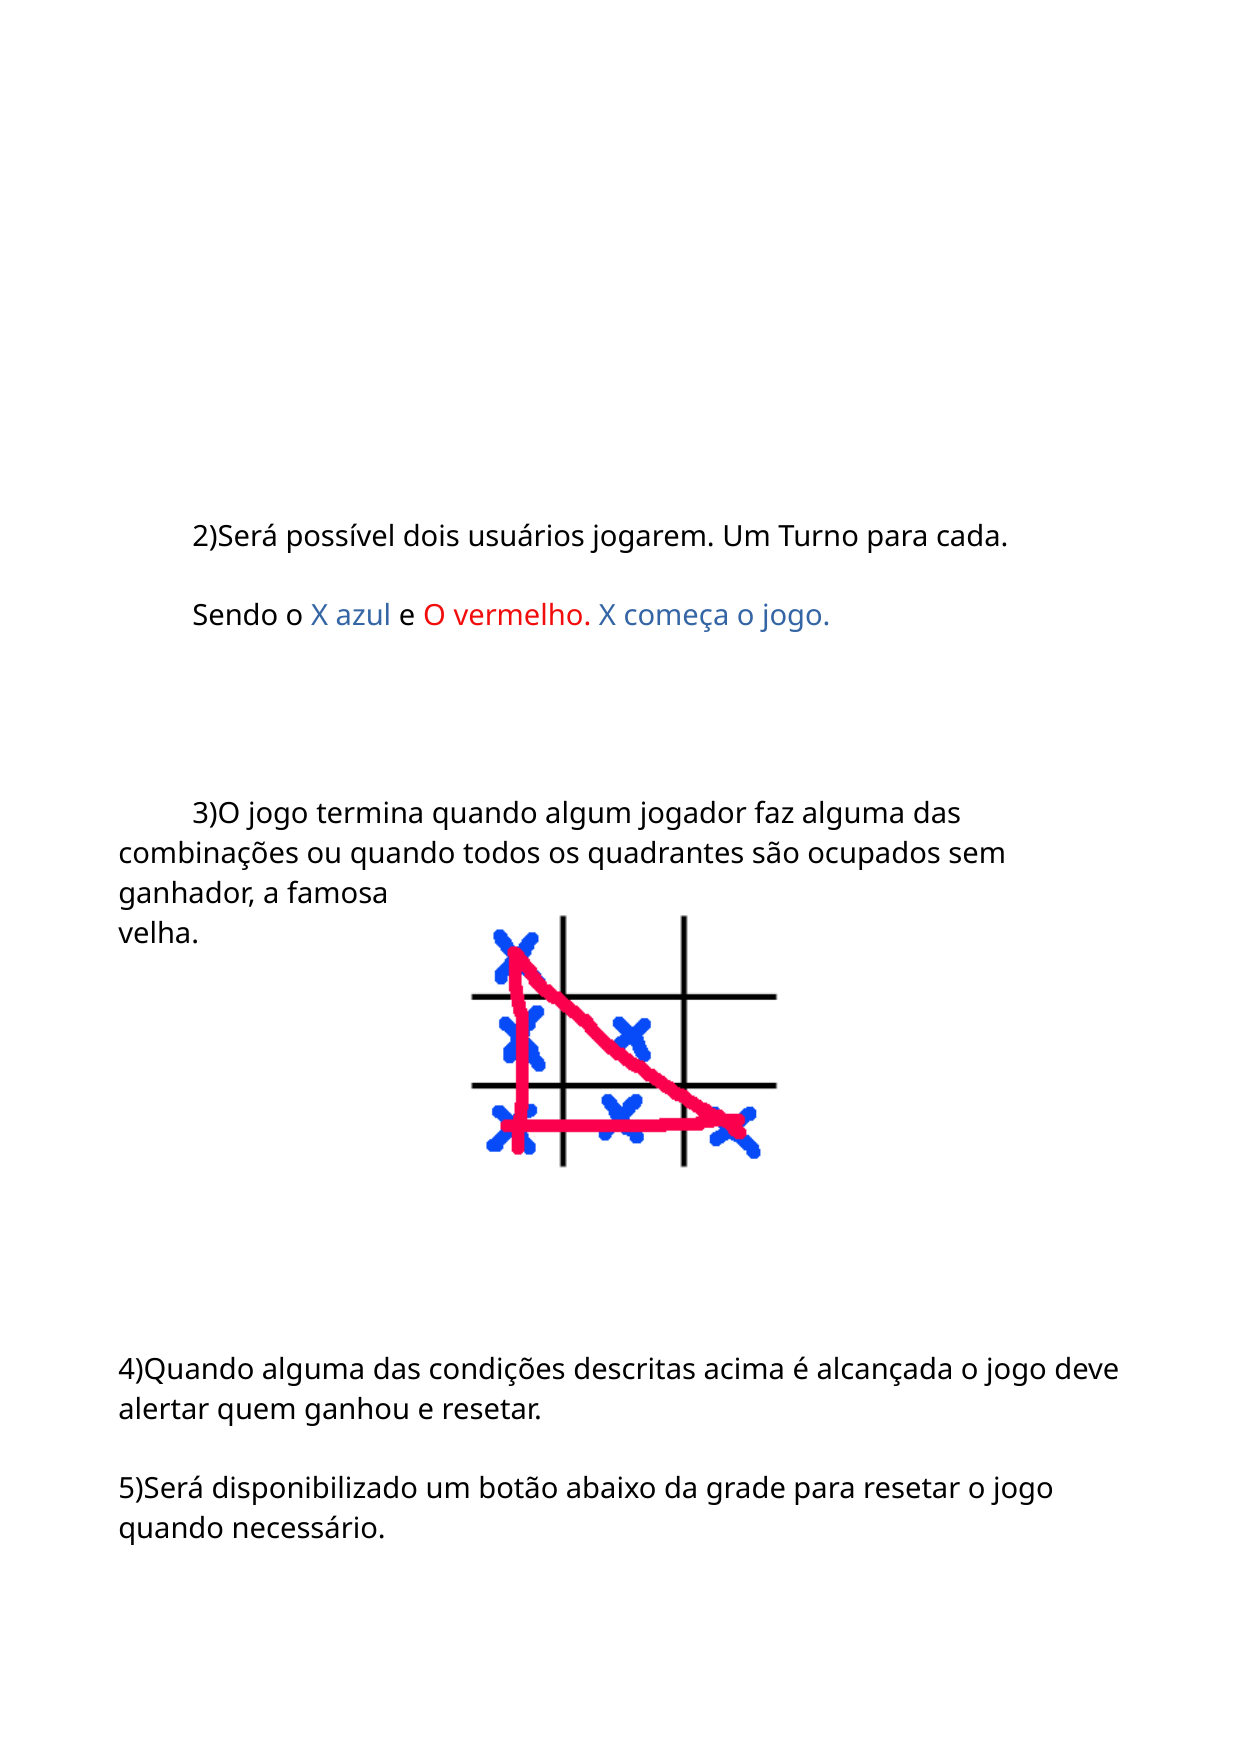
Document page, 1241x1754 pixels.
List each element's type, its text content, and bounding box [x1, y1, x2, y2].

picture [467, 911, 814, 1197]
text 3)O jogo termina quando algum jogador faz alguma das combinações ou quando todos os quadrantes são ocupados sem ganhador, a famosa velha. [118, 793, 1122, 952]
text 2)Será possível dois usuários jogarem. Um Turno para cada. [118, 515, 1122, 555]
text 4)Quando alguma das condições descritas acima é alcançada o jogo deve alertar quem ganhou e resetar. [118, 1348, 1122, 1428]
text 5)Será disponibilizado um botão abaixo da grade para resetar o jogo quando necessário. [118, 1467, 1122, 1547]
text Sendo o X azul e O vermelho. X começa o jogo. [118, 594, 1122, 634]
